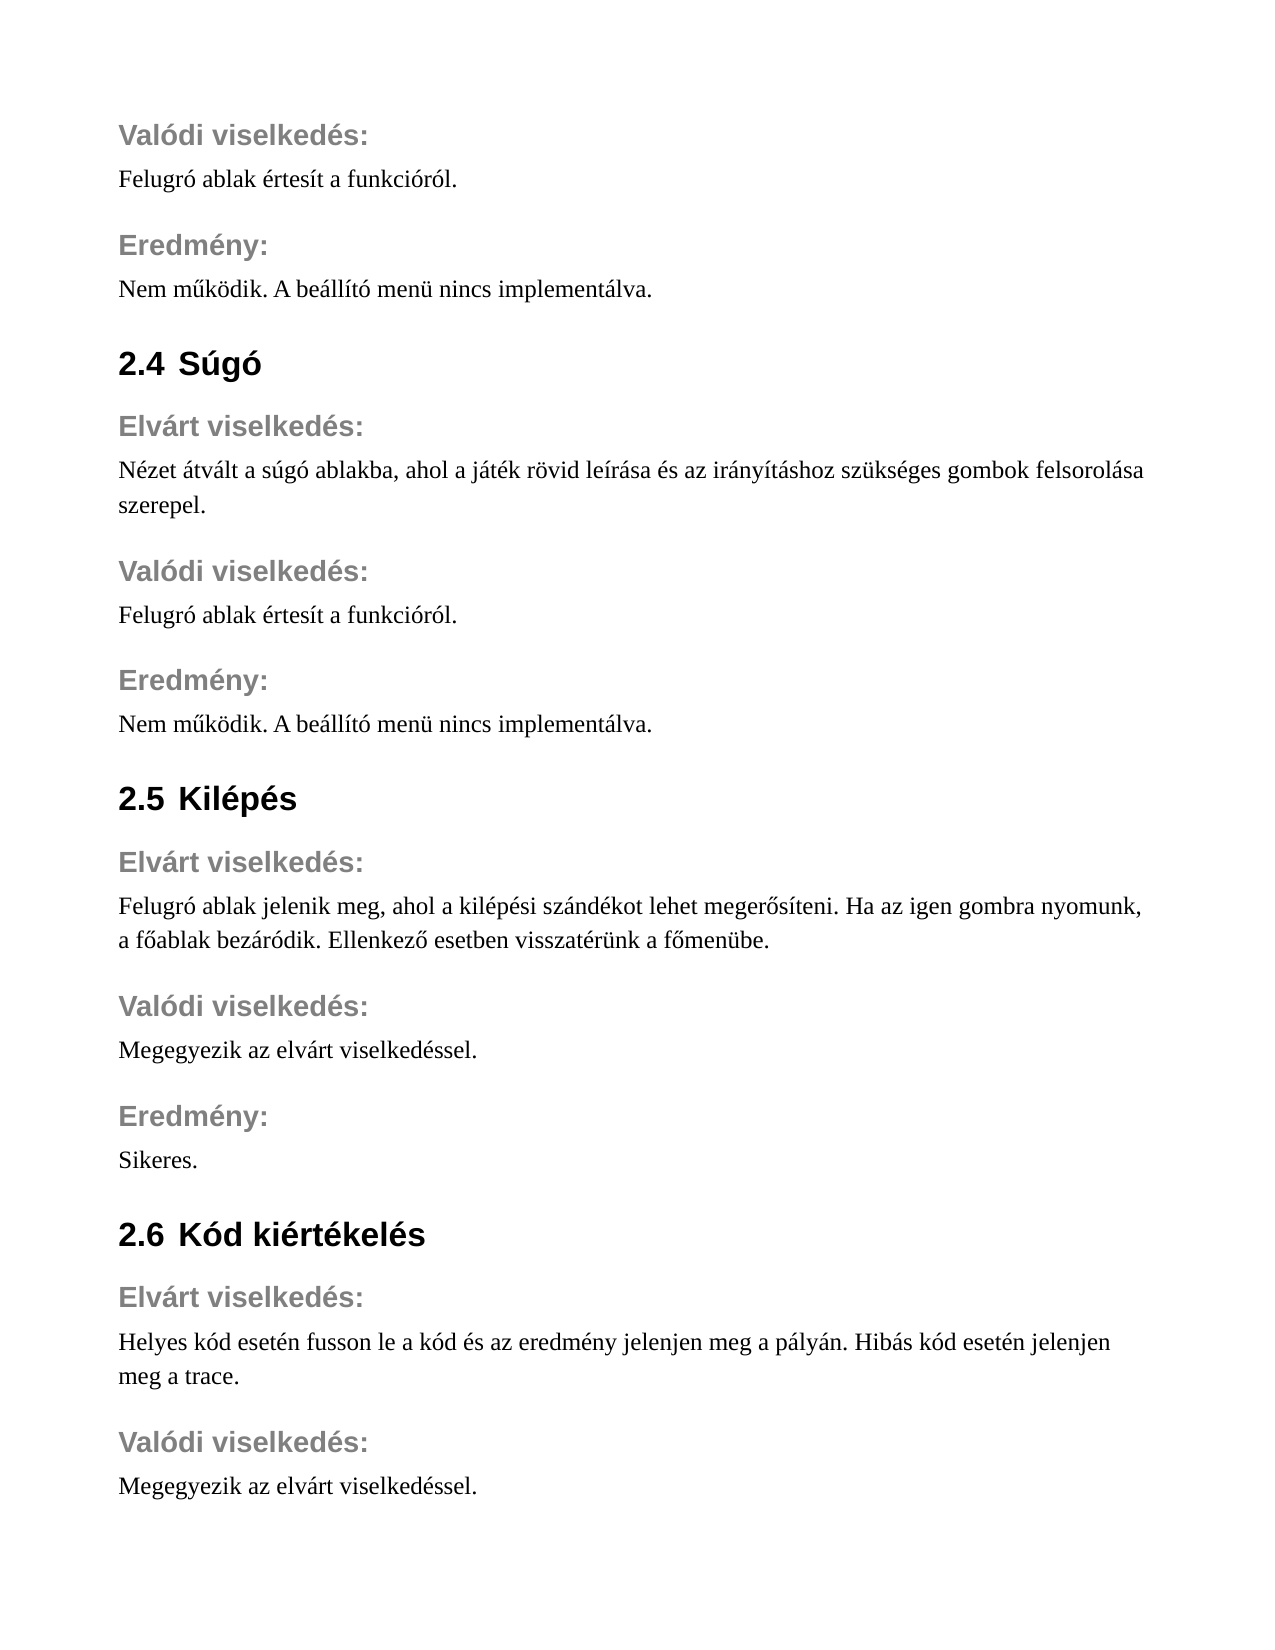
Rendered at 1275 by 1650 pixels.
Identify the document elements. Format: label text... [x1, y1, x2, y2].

subtitle Elvárt viselkedés: [118, 409, 1157, 443]
text Felugró ablak jelenik meg, ahol a kilépési szándékot lehet megerősíteni. Ha az igen gombra nyomunk, a főablak bezáródik. Ellenkező esetben visszatérünk a főmenübe. [118, 891, 1157, 954]
subtitle Valódi viselkedés: [118, 1425, 1157, 1458]
subtitle Kilépés [118, 779, 1157, 818]
subtitle Súgó [118, 344, 1157, 382]
text Sikeres. [118, 1145, 1157, 1174]
text Nem működik. A beállító menü nincs implementálva. [118, 274, 1157, 303]
subtitle Kód kiértékelés [118, 1215, 1157, 1253]
text Felugró ablak értesít a funkcióról. [118, 600, 1157, 628]
subtitle Eredmény: [118, 663, 1157, 697]
text Felugró ablak értesít a funkcióról. [118, 164, 1157, 193]
text Nem működik. A beállító menü nincs implementálva. [118, 709, 1157, 738]
subtitle Valódi viselkedés: [118, 989, 1157, 1023]
subtitle Eredmény: [118, 228, 1157, 261]
subtitle Elvárt viselkedés: [118, 845, 1157, 878]
subtitle Eredmény: [118, 1099, 1157, 1132]
text Helyes kód esetén fusson le a kód és az eredmény jelenjen meg a pályán. Hibás kód esetén jelenjen meg a trace. [118, 1327, 1157, 1390]
text Megegyezik az elvárt viselkedéssel. [118, 1035, 1157, 1064]
subtitle Valódi viselkedés: [118, 118, 1157, 152]
subtitle Valódi viselkedés: [118, 554, 1157, 587]
text Megegyezik az elvárt viselkedéssel. [118, 1471, 1157, 1499]
subtitle Elvárt viselkedés: [118, 1281, 1157, 1314]
text Nézet átvált a súgó ablakba, ahol a játék rövid leírása és az irányításhoz szükséges gombok felsorolása szerepel. [118, 456, 1157, 519]
